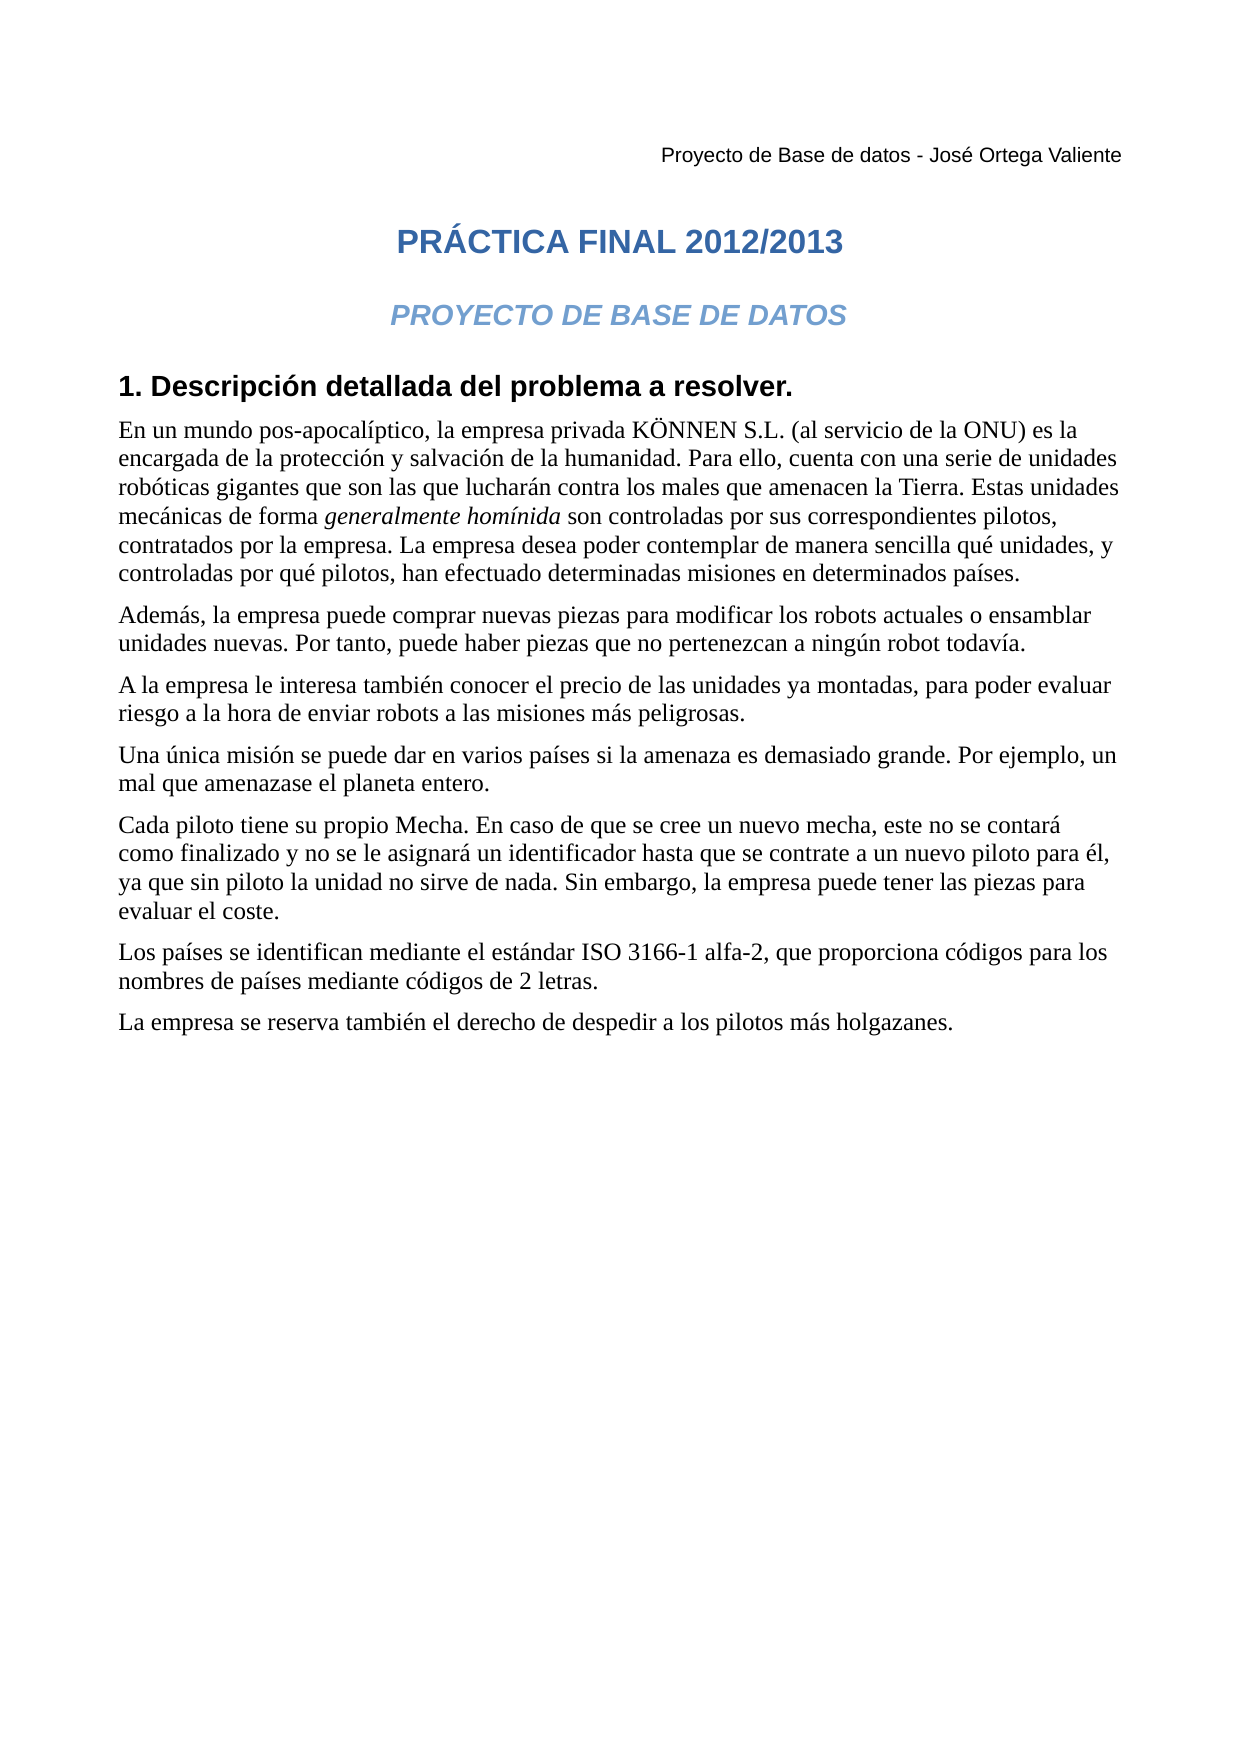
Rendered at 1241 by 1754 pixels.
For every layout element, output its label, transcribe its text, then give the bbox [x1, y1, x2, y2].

text Una única misión se puede dar en varios países si la amenaza es demasiado grande. Por ejemplo, un mal que amenazase el planeta entero. [118, 740, 1122, 797]
subtitle 1. Descripción detallada del problema a resolver. [118, 369, 1122, 402]
text Cada piloto tiene su propio Mecha. En caso de que se cree un nuevo mecha, este no se contará como finalizado y no se le asignará un identificador hasta que se contrate a un nuevo piloto para él, ya que sin piloto la unidad no sirve de nada. Sin embargo, la empresa puede tener las piezas para evaluar el coste. [118, 810, 1122, 925]
text Los países se identifican mediante el estándar ISO 3166-1 alfa-2, que proporciona códigos para los nombres de países mediante códigos de 2 letras. [118, 937, 1122, 995]
text Además, la empresa puede comprar nuevas piezas para modificar los robots actuales o ensamblar unidades nuevas. Por tanto, puede haber piezas que no pertenezcan a ningún robot todavía. [118, 600, 1122, 657]
text A la empresa le interesa también conocer el precio de las unidades ya montadas, para poder evaluar riesgo a la hora de enviar robots a las misiones más peligrosas. [118, 670, 1122, 727]
subtitle PRÁCTICA FINAL 2012/2013 [118, 222, 1122, 260]
subtitle PROYECTO DE BASE DE DATOS [118, 298, 1122, 331]
text La empresa se reserva también el derecho de despedir a los pilotos más holgazanes. [118, 1007, 1122, 1036]
text En un mundo pos-apocalíptico, la empresa privada KÖNNEN S.L. (al servicio de la ONU) es la encargada de la protección y salvación de la humanidad. Para ello, cuenta con una serie de unidades robóticas gigantes que son las que lucharán contra los males que amenacen la Tierra. Estas unidades mecánicas de forma generalmente homínida son controladas por sus correspondientes pilotos, contratados por la empresa. La empresa desea poder contemplar de manera sencilla qué unidades, y controladas por qué pilotos, han efectuado determinadas misiones en determinados países. [118, 415, 1122, 587]
